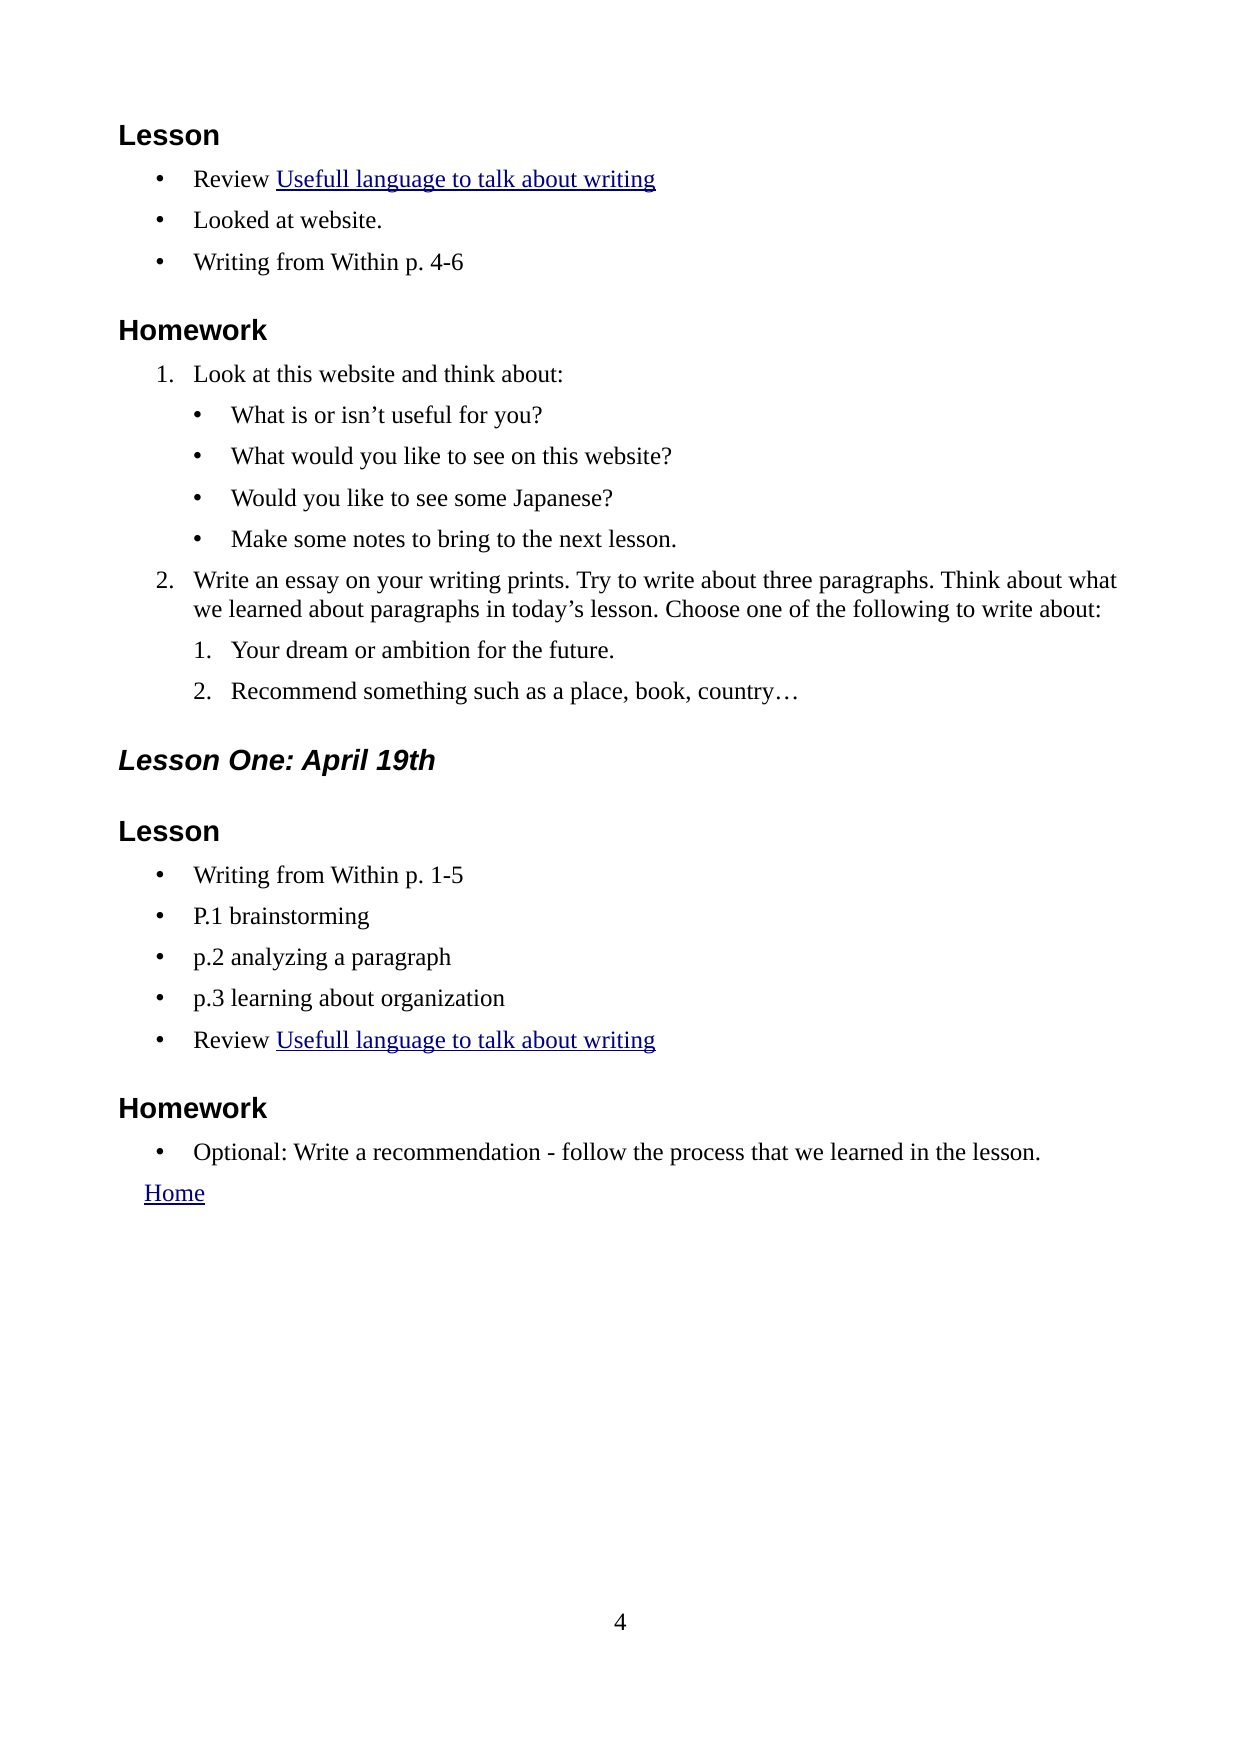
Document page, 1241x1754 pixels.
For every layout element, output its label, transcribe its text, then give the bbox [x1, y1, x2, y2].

subtitle Homework [118, 1091, 1122, 1124]
list p.2 analyzing a paragraph [156, 942, 1122, 971]
list Recommend something such as a place, book, country… [193, 676, 1122, 705]
list Writing from Within p. 4-6 [156, 247, 1122, 275]
subtitle Lesson One: April 19th [118, 743, 1122, 776]
list Optional: Write a recommendation - follow the process that we learned in the lesson. [156, 1137, 1122, 1166]
subtitle Lesson [118, 814, 1122, 847]
list Writing from Within p. 1-5 [156, 860, 1122, 888]
list What would you like to see on this website? [193, 441, 1122, 470]
list Would you like to see some Japanese? [193, 483, 1122, 511]
list p.3 learning about organization [156, 983, 1122, 1012]
list P.1 brainstorming [156, 901, 1122, 930]
list Looked at website. [156, 205, 1122, 234]
subtitle Homework [118, 313, 1122, 346]
list Make some notes to bring to the next lesson. [193, 524, 1122, 553]
subtitle Lesson [118, 118, 1122, 152]
list Look at this website and think about: [156, 359, 1122, 388]
list Review Usefull language to talk about writing [156, 1025, 1122, 1053]
list Review Usefull language to talk about writing [156, 164, 1122, 193]
list Write an essay on your writing prints. Try to write about three paragraphs. Think about what we learned about paragraphs in today’s lesson. Choose one of the following to write about: [156, 565, 1122, 623]
list Your dream or ambition for the future. [193, 635, 1122, 664]
list What is or isn’t useful for you? [193, 400, 1122, 429]
text 🔗 Home [118, 1178, 1122, 1207]
